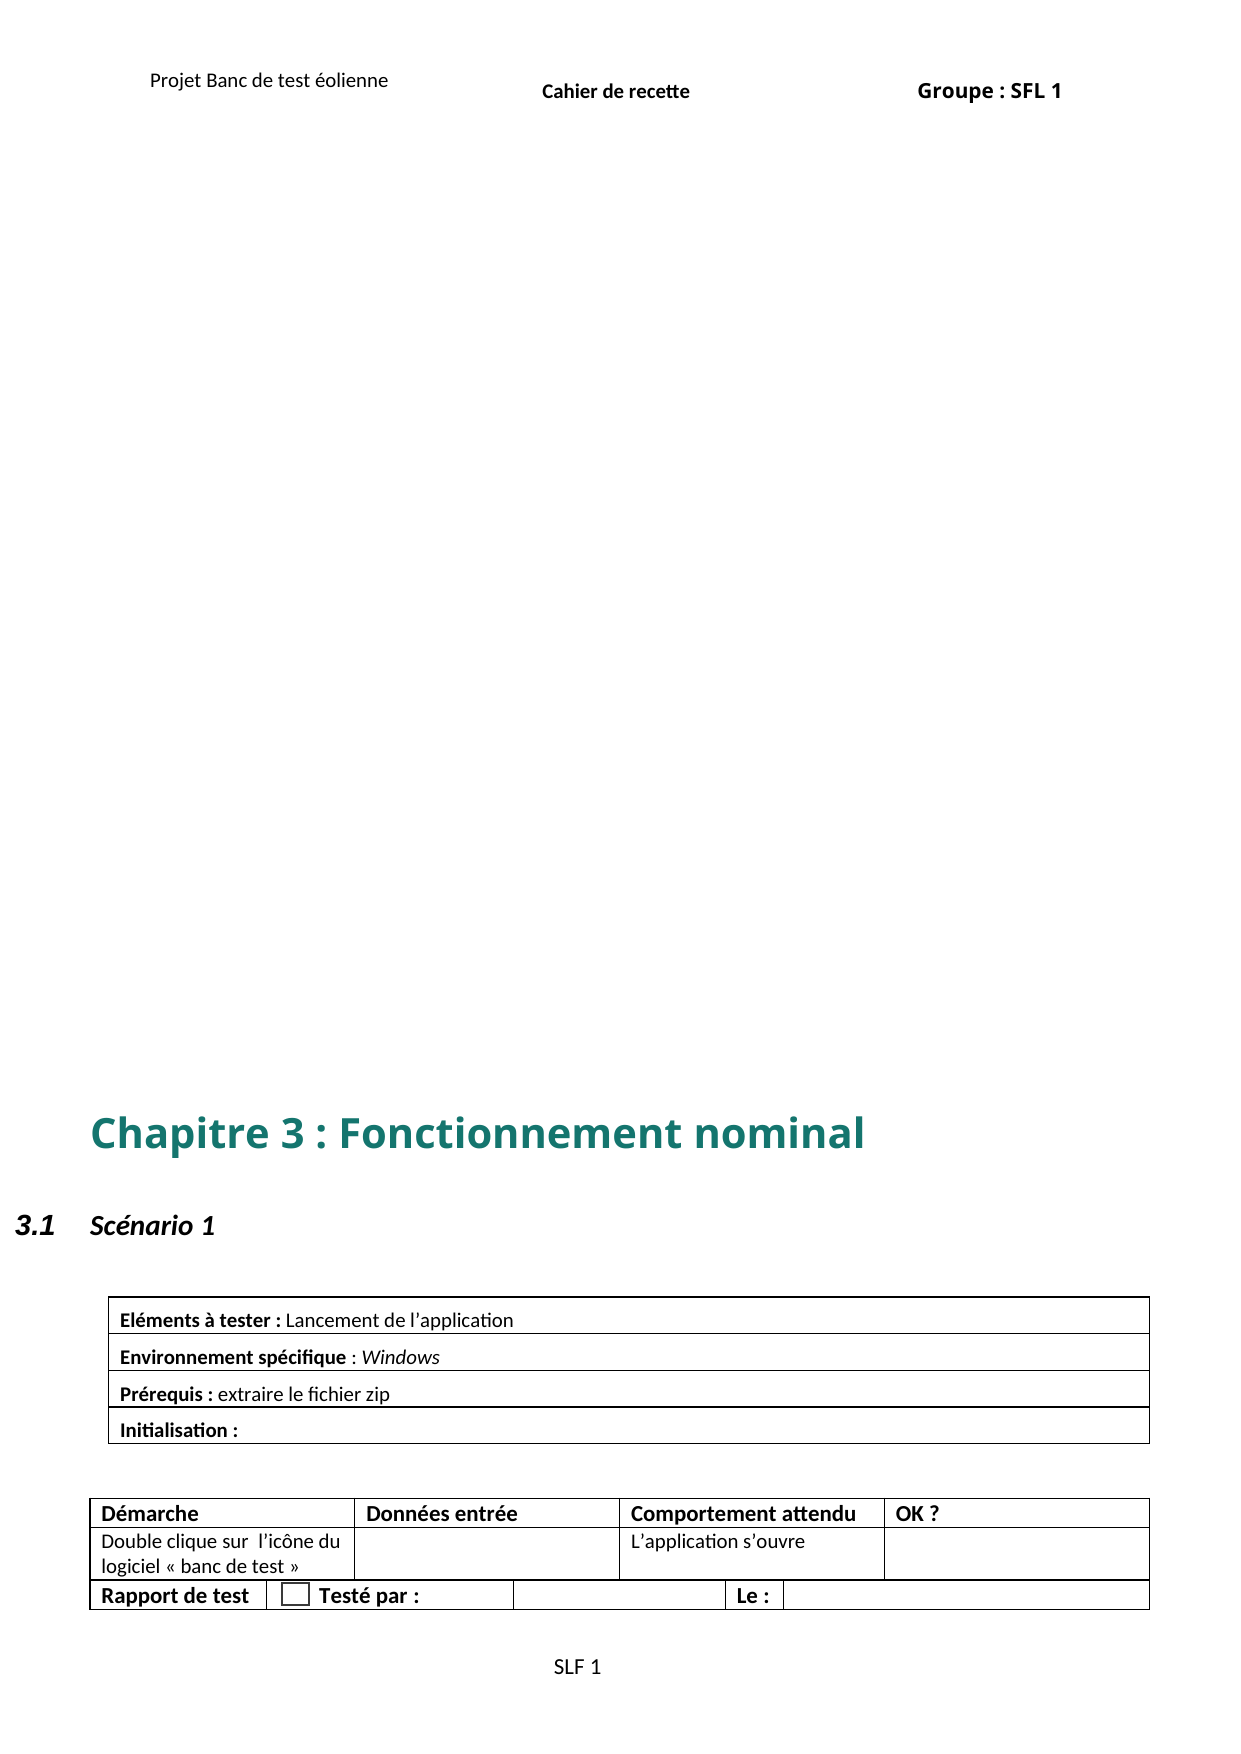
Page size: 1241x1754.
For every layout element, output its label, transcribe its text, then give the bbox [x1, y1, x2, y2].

table_cell Prérequis : extraire le fichier zip [109, 1371, 1149, 1406]
table_cell Environnement spécifique : Windows [109, 1334, 1149, 1370]
table_header [784, 1581, 1149, 1609]
list Scénario 1 [15, 1207, 1150, 1243]
table_cell Double clique sur l’icône du logiciel « banc de test » [91, 1528, 354, 1579]
table_cell [885, 1528, 1149, 1579]
table_cell L’application s’ouvre [620, 1528, 884, 1579]
table_header Eléments à tester : Lancement de l’application [109, 1298, 1149, 1333]
table_header Le : [726, 1581, 783, 1609]
table_header OK ? [885, 1499, 1149, 1527]
subtitle Chapitre 3 : Fonctionnement nominal [90, 1104, 1150, 1161]
table_header Comportement attendu [620, 1499, 884, 1527]
table_header Démarche [91, 1499, 354, 1527]
table_header Rapport de test [91, 1581, 266, 1609]
table_cell [355, 1528, 619, 1579]
table_header Données entrée [355, 1499, 619, 1527]
table_cell Initialisation : [109, 1408, 1149, 1443]
table_header Testé par : [267, 1581, 513, 1609]
table_header [514, 1581, 725, 1609]
